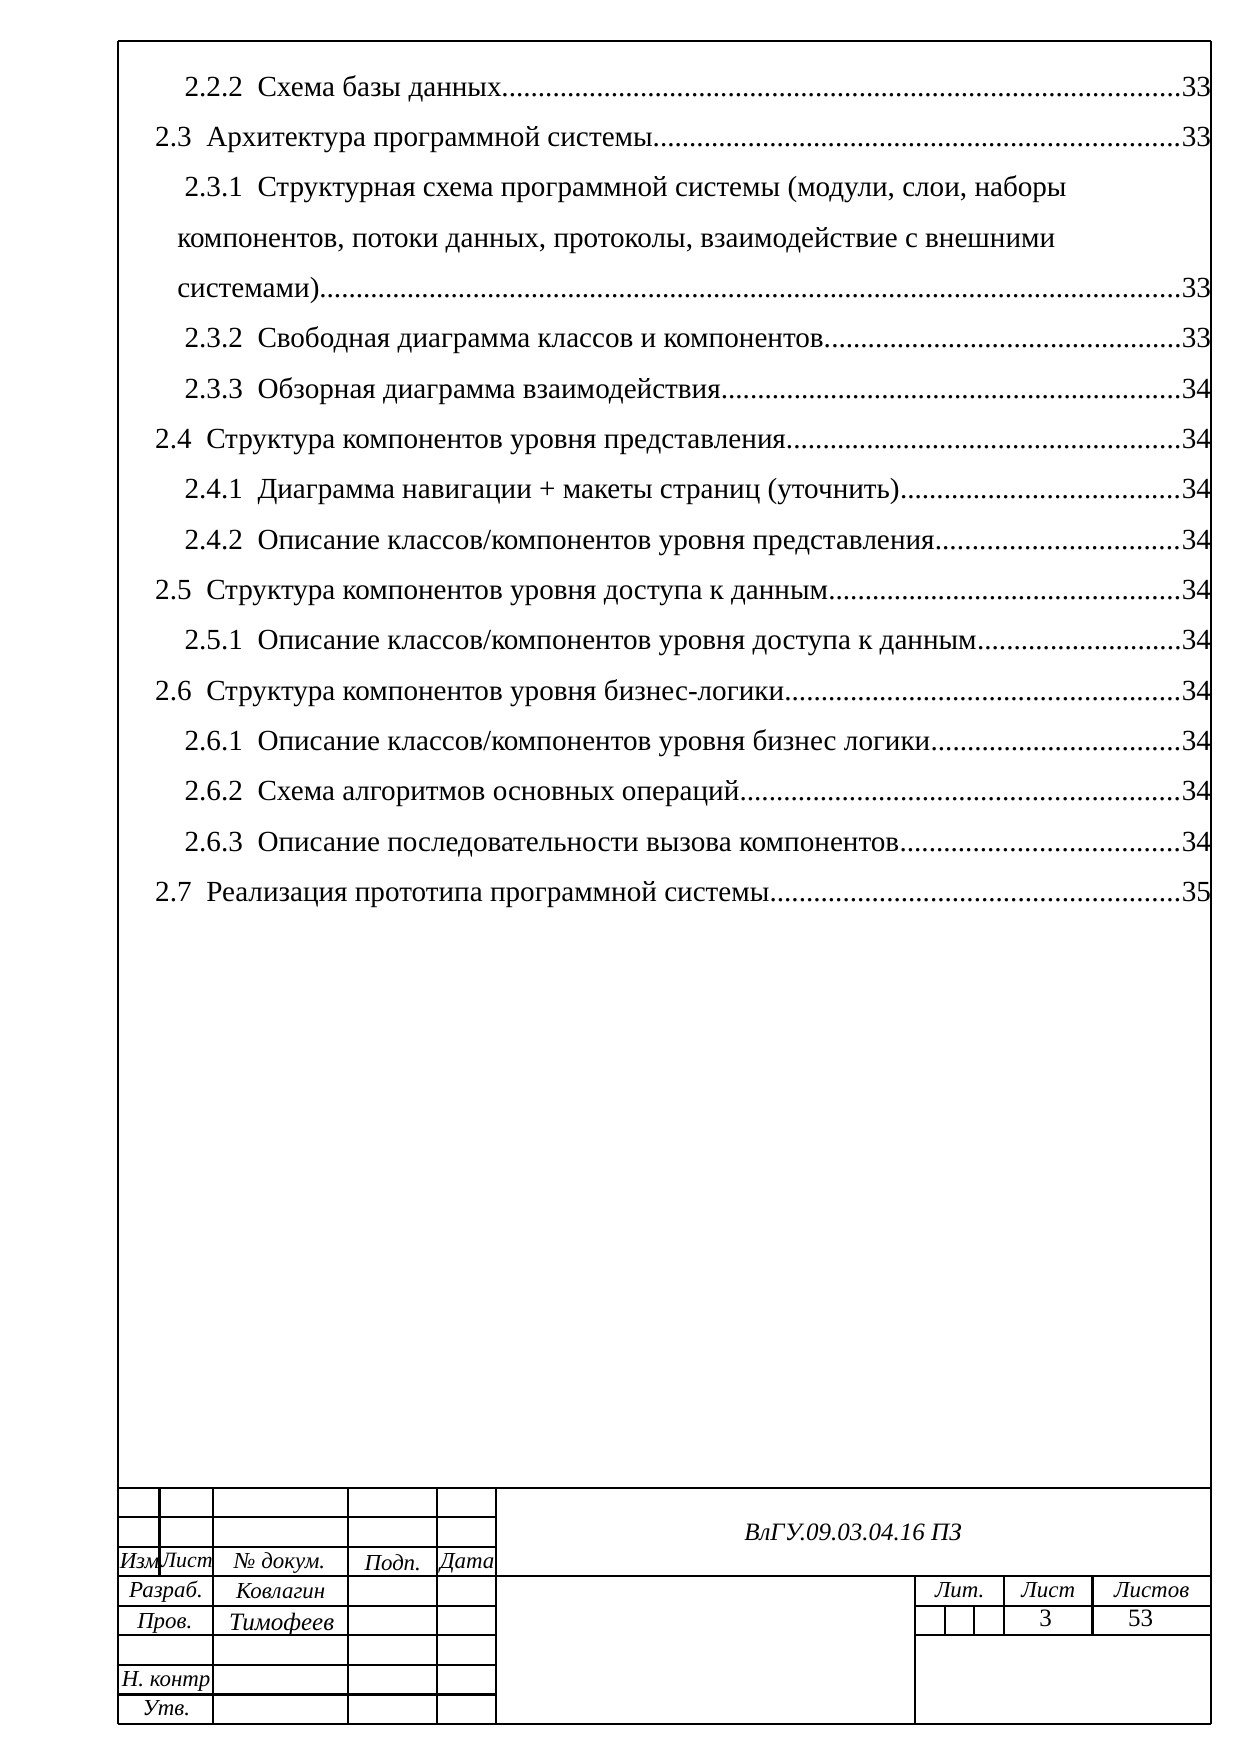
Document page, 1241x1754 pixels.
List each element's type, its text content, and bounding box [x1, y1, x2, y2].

text 2.3.1 Структурная схема программной системы (модули, слои, наборы компонентов, потоки данных, протоколы, взаимодействие с внешними системами). 33 [177, 169, 1210, 304]
text 2.6.2 Схема алгоритмов основных операций 34 [177, 773, 1210, 807]
text 2.6.3 Описание последовательности вызова компонентов 34 [177, 824, 1210, 857]
text 2.3.3 Обзорная диаграмма взаимодействия 34 [177, 371, 1210, 404]
text 2.7 Реализация прототипа программной системы 35 [148, 874, 1210, 907]
text 2.6 Структура компонентов уровня бизнес-логики 34 [148, 673, 1210, 706]
text 2.4.2 Описание классов/компонентов уровня представления 34 [177, 522, 1210, 555]
text 2.3.2 Свободная диаграмма классов и компонентов. 33 [177, 321, 1210, 354]
text 2.4 Структура компонентов уровня представления. 34 [148, 421, 1210, 455]
text 2.5.1 Описание классов/компонентов уровня доступа к данным 34 [177, 622, 1210, 656]
text 2.5 Структура компонентов уровня доступа к данным 34 [148, 572, 1210, 606]
text 2.3 Архитектура программной системы 33 [148, 119, 1210, 153]
text 2.6.1 Описание классов/компонентов уровня бизнес логики 34 [177, 723, 1210, 757]
text 2.2.2 Схема базы данных 33 [177, 69, 1210, 102]
text 2.4.1 Диаграмма навигации + макеты страниц (уточнить) 34 [177, 471, 1210, 505]
